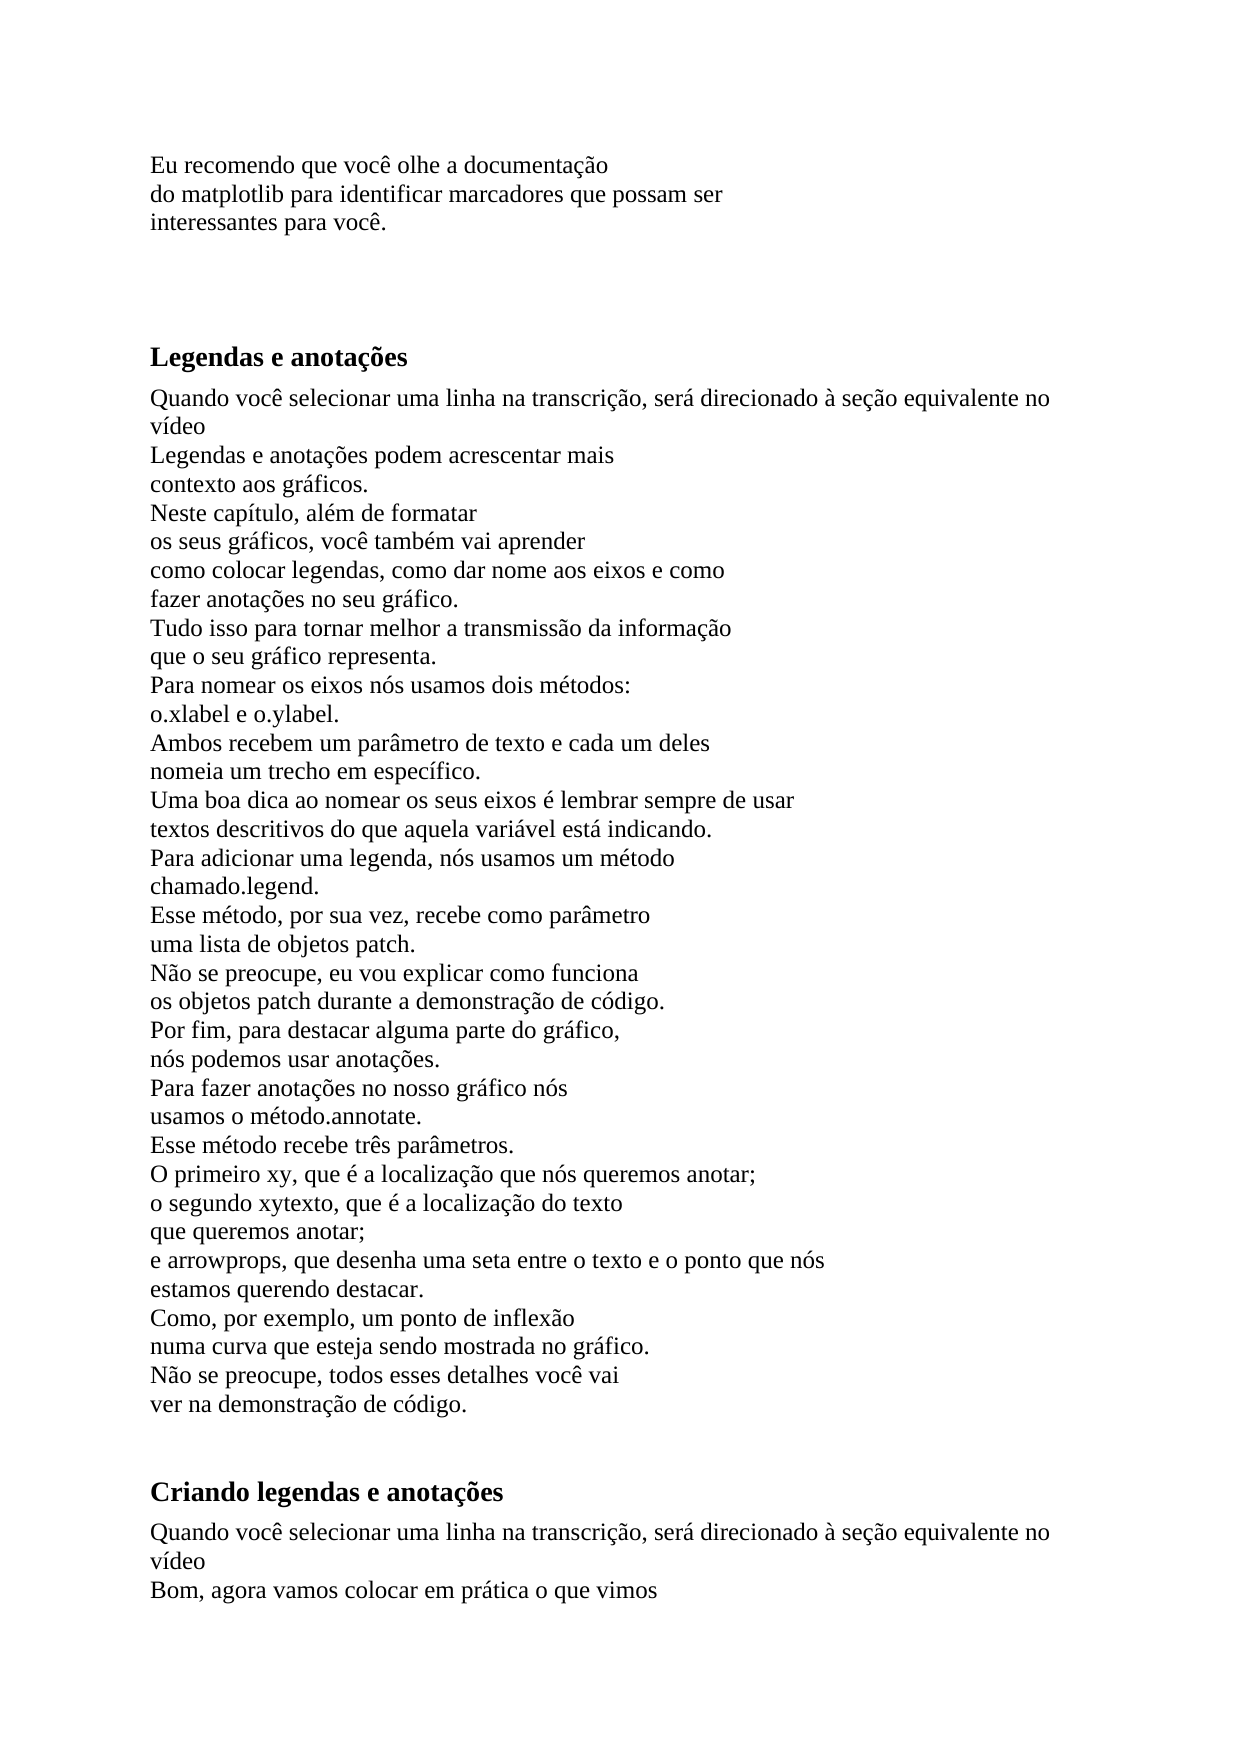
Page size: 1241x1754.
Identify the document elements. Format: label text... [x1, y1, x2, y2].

text Eu recomendo que você olhe a documentação [150, 150, 1090, 179]
text o segundo xytexto, que é a localização do texto [150, 1188, 1090, 1216]
text estamos querendo destacar. [150, 1274, 1090, 1303]
text Ambos recebem um parâmetro de texto e cada um deles [150, 728, 1090, 756]
text textos descritivos do que aquela variável está indicando. [150, 814, 1090, 843]
text contexto aos gráficos. [150, 469, 1090, 498]
text Bom, agora vamos colocar em prática o que vimos [150, 1575, 1090, 1604]
text e arrowprops, que desenha uma seta entre o texto e o ponto que nós [150, 1245, 1090, 1274]
text fazer anotações no seu gráfico. [150, 584, 1090, 613]
text usamos o método.annotate. [150, 1101, 1090, 1130]
text Esse método recebe três parâmetros. [150, 1130, 1090, 1159]
text nós podemos usar anotações. [150, 1044, 1090, 1073]
text Não se preocupe, eu vou explicar como funciona [150, 958, 1090, 986]
subtitle Legendas e anotações [150, 340, 1090, 372]
text chamado.legend. [150, 871, 1090, 900]
text do matplotlib para identificar marcadores que possam ser [150, 179, 1090, 207]
text Neste capítulo, além de formatar [150, 498, 1090, 526]
text que queremos anotar; [150, 1216, 1090, 1245]
text nomeia um trecho em específico. [150, 756, 1090, 785]
text Para fazer anotações no nosso gráfico nós [150, 1073, 1090, 1101]
text uma lista de objetos patch. [150, 929, 1090, 958]
text Quando você selecionar uma linha na transcrição, será direcionado à seção equivalente no vídeo [150, 383, 1090, 440]
text Uma boa dica ao nomear os seus eixos é lembrar sempre de usar [150, 785, 1090, 814]
text O primeiro xy, que é a localização que nós queremos anotar; [150, 1159, 1090, 1188]
text Quando você selecionar uma linha na transcrição, será direcionado à seção equivalente no vídeo [150, 1517, 1090, 1575]
text Esse método, por sua vez, recebe como parâmetro [150, 900, 1090, 929]
text Para adicionar uma legenda, nós usamos um método [150, 843, 1090, 871]
text o.xlabel e o.ylabel. [150, 699, 1090, 728]
text Por fim, para destacar alguma parte do gráfico, [150, 1015, 1090, 1044]
text Legendas e anotações podem acrescentar mais [150, 440, 1090, 469]
text interessantes para você. [150, 207, 1090, 236]
text os objetos patch durante a demonstração de código. [150, 986, 1090, 1015]
subtitle Criando legendas e anotações [150, 1474, 1090, 1507]
text como colocar legendas, como dar nome aos eixos e como [150, 555, 1090, 584]
text os seus gráficos, você também vai aprender [150, 526, 1090, 555]
text numa curva que esteja sendo mostrada no gráfico. [150, 1331, 1090, 1360]
text Tudo isso para tornar melhor a transmissão da informação [150, 613, 1090, 641]
text que o seu gráfico representa. [150, 641, 1090, 670]
text ver na demonstração de código. [150, 1389, 1090, 1418]
text Não se preocupe, todos esses detalhes você vai [150, 1360, 1090, 1389]
text Como, por exemplo, um ponto de inflexão [150, 1303, 1090, 1331]
text Para nomear os eixos nós usamos dois métodos: [150, 670, 1090, 699]
